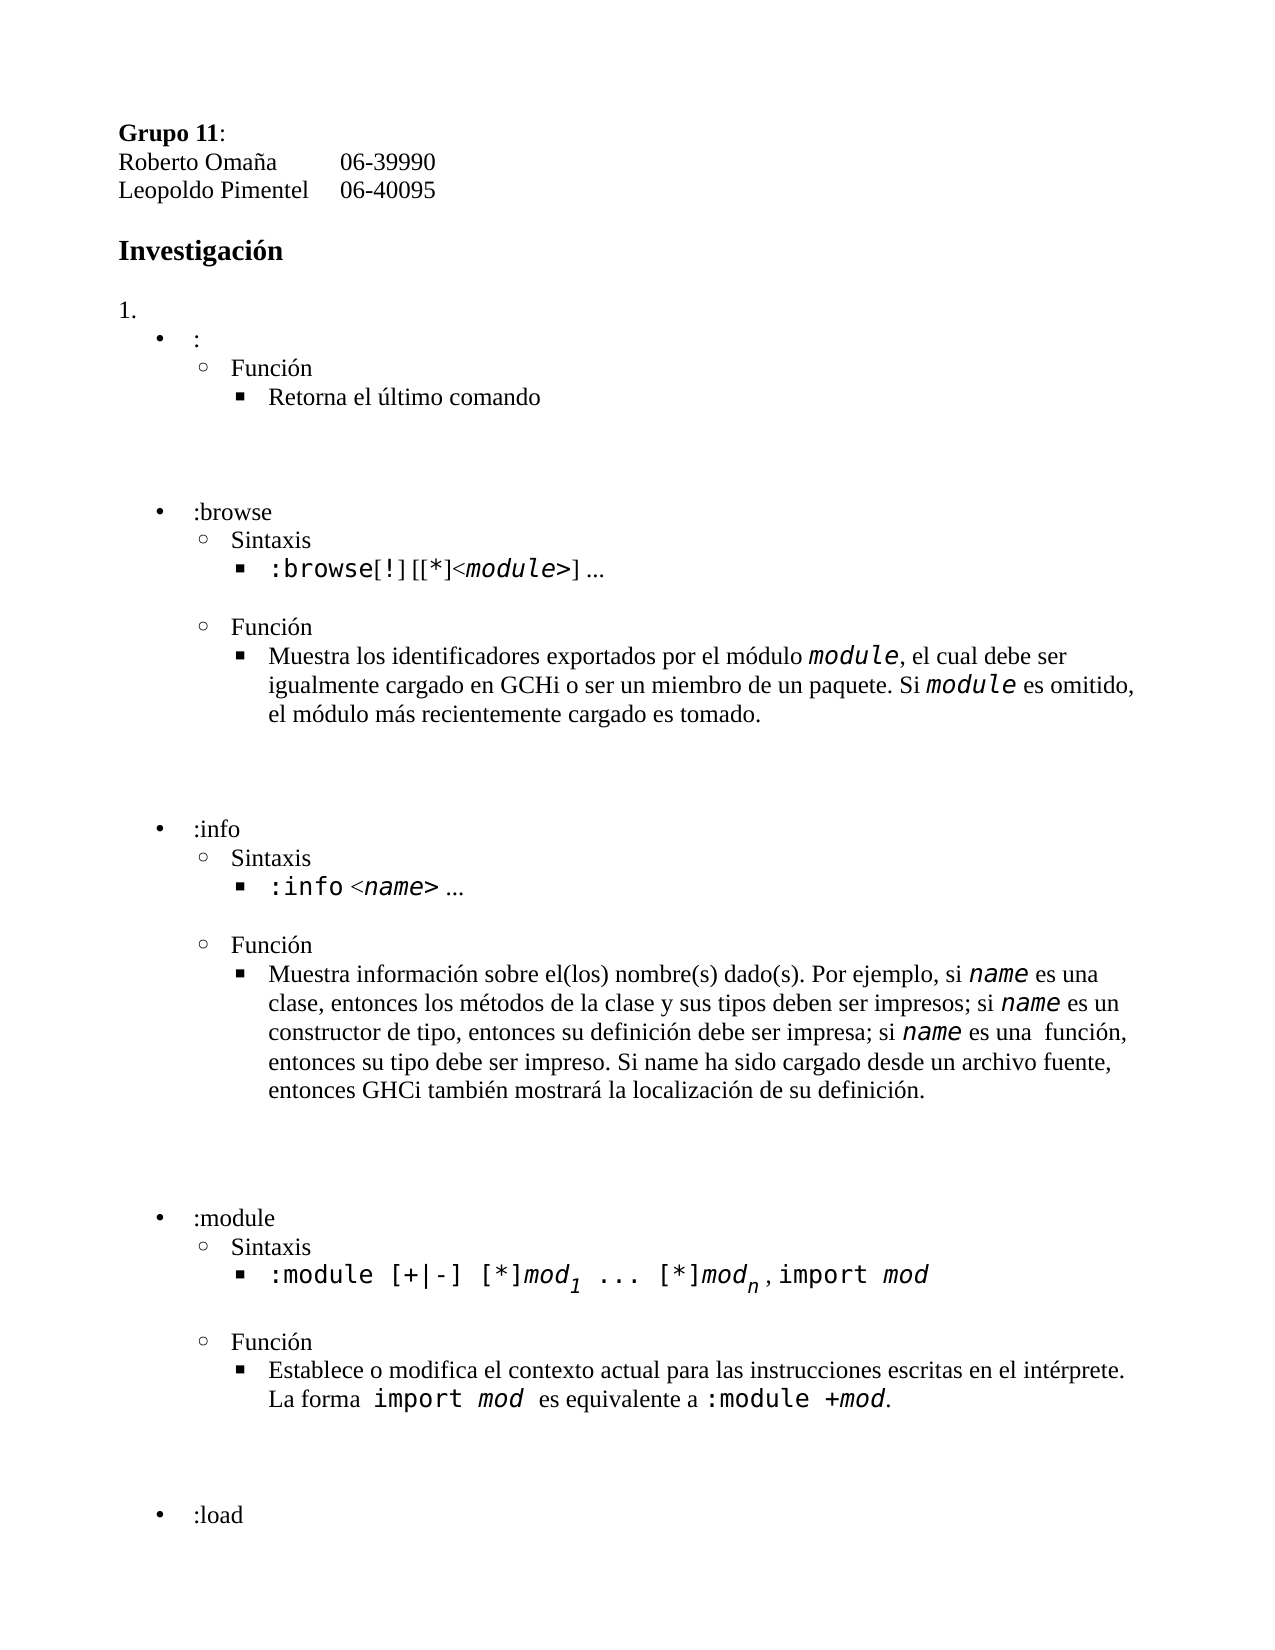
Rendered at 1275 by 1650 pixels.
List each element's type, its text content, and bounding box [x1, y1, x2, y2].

list :info <name> ... [231, 872, 1157, 901]
list Muestra los identificadores exportados por el módulo module, el cual debe ser igualmente cargado en GCHi o ser un miembro de un paquete. Si module es omitido, el módulo más recientemente cargado es tomado. [231, 641, 1157, 728]
text Grupo 11: [118, 118, 1157, 147]
list Función [193, 612, 1157, 641]
text Leopoldo Pimentel 06-40095 [118, 176, 1157, 204]
list :browse[!] [[*]<module>] ... [231, 554, 1157, 583]
list Retorna el último comando [231, 382, 1157, 410]
list Función [193, 930, 1157, 959]
list Función [193, 353, 1157, 382]
list :load [156, 1500, 1157, 1528]
list :info [156, 814, 1157, 843]
list Sintaxis [193, 525, 1157, 554]
list Función [193, 1327, 1157, 1356]
text Investigación [118, 233, 1157, 267]
list : [156, 324, 1157, 353]
subtitle :module [+|-] [*]mod1 ... [*]modn , import mod [231, 1260, 1157, 1298]
text 1. [118, 295, 1157, 324]
list :browse [156, 497, 1157, 525]
list :module [156, 1203, 1157, 1232]
list Muestra información sobre el(los) nombre(s) dado(s). Por ejemplo, si name es una clase, entonces los métodos de la clase y sus tipos deben ser impresos; si name es un constructor de tipo, entonces su definición debe ser impresa; si name es una función, entonces su tipo debe ser impreso. Si name ha sido cargado desde un archivo fuente, entonces GHCi también mostrará la localización de su definición. [231, 959, 1157, 1104]
list Establece o modifica el contexto actual para las instrucciones escritas en el intérprete. La forma import mod es equivalente a :module +mod. [231, 1356, 1157, 1413]
text Roberto Omaña 06-39990 [118, 147, 1157, 176]
list Sintaxis [193, 843, 1157, 872]
list Sintaxis [193, 1232, 1157, 1260]
